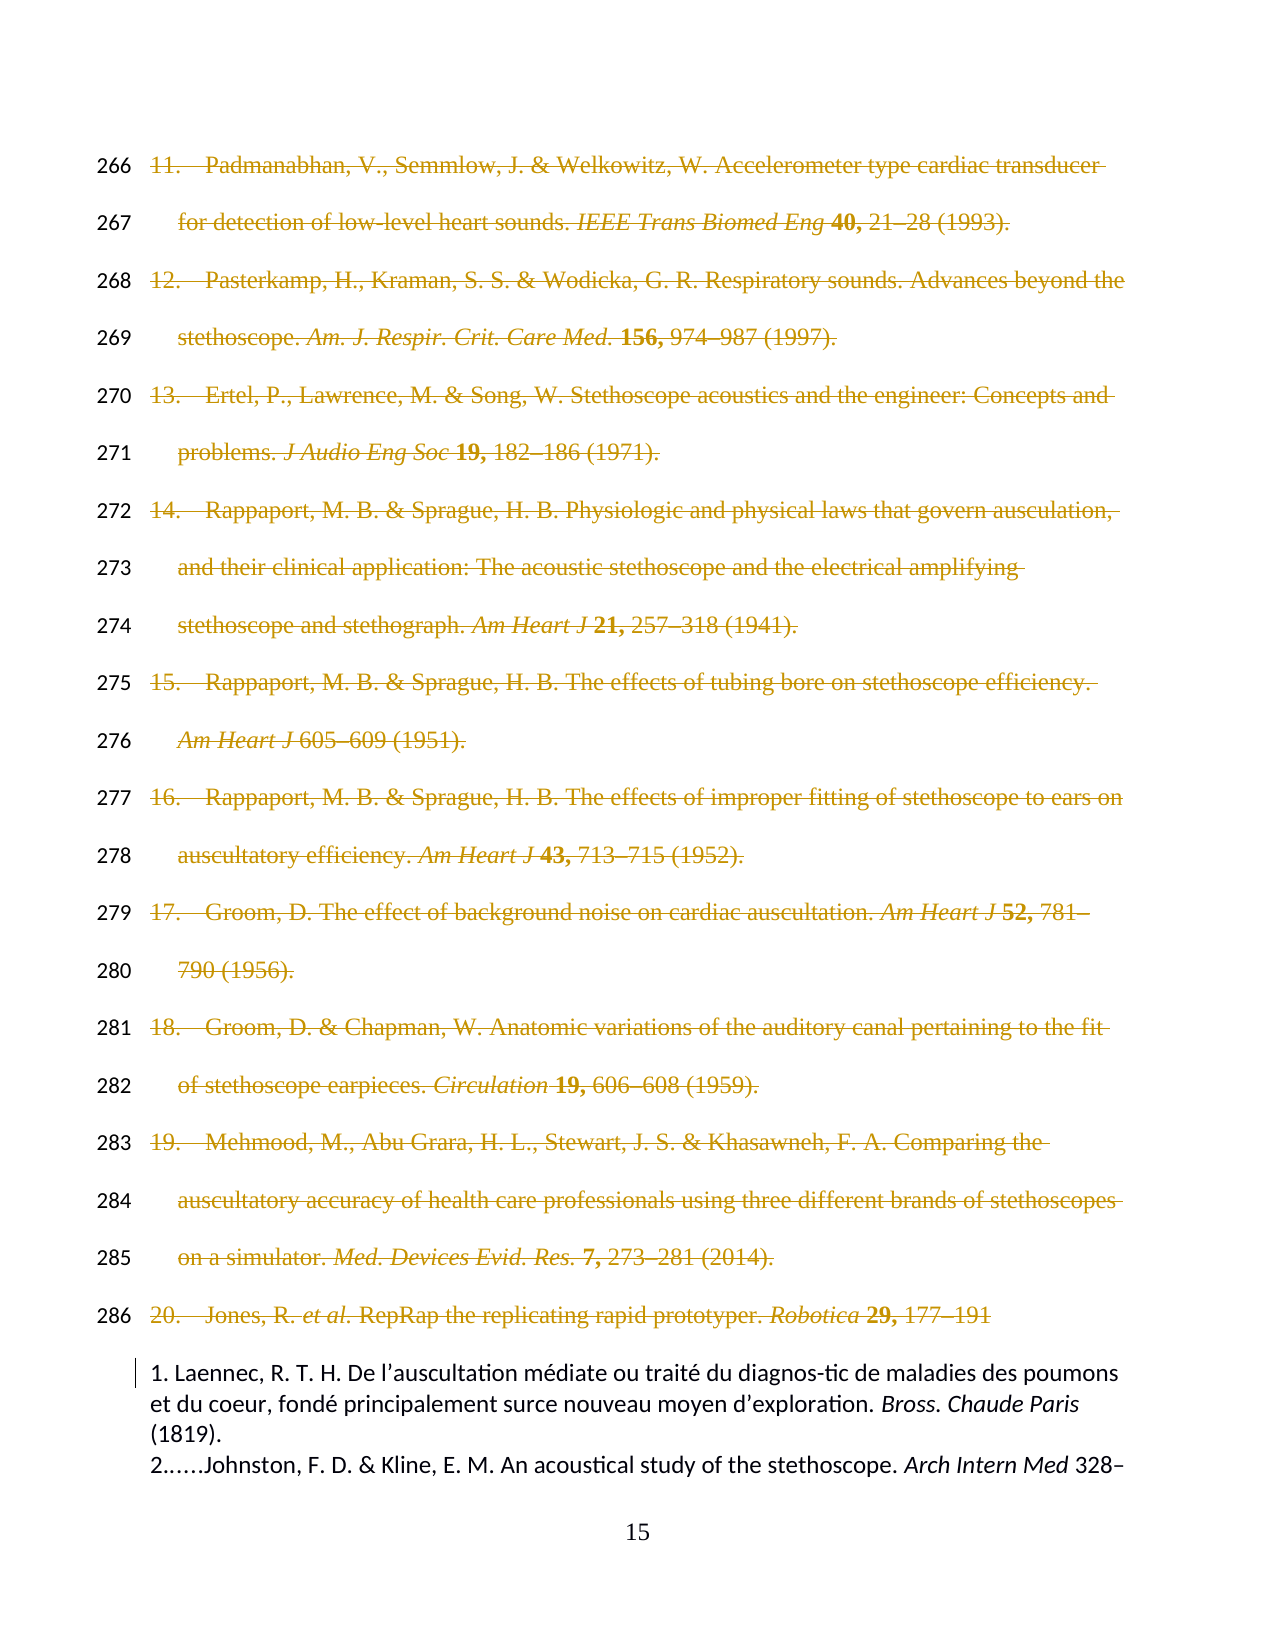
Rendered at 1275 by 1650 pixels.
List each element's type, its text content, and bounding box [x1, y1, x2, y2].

text 2. Johnston, F. D. & Kline, E. M. An acoustical study of the stethoscope. Arch Intern Med 328– [150, 1449, 1125, 1479]
text 1. Laennec, R. T. H. De l’auscultation médiate ou traité du diagnos-tic de maladies des poumons et du coeur, fondé principalement surce nouveau moyen d’exploration. Bross. Chaude Paris (1819). [150, 1357, 1125, 1449]
